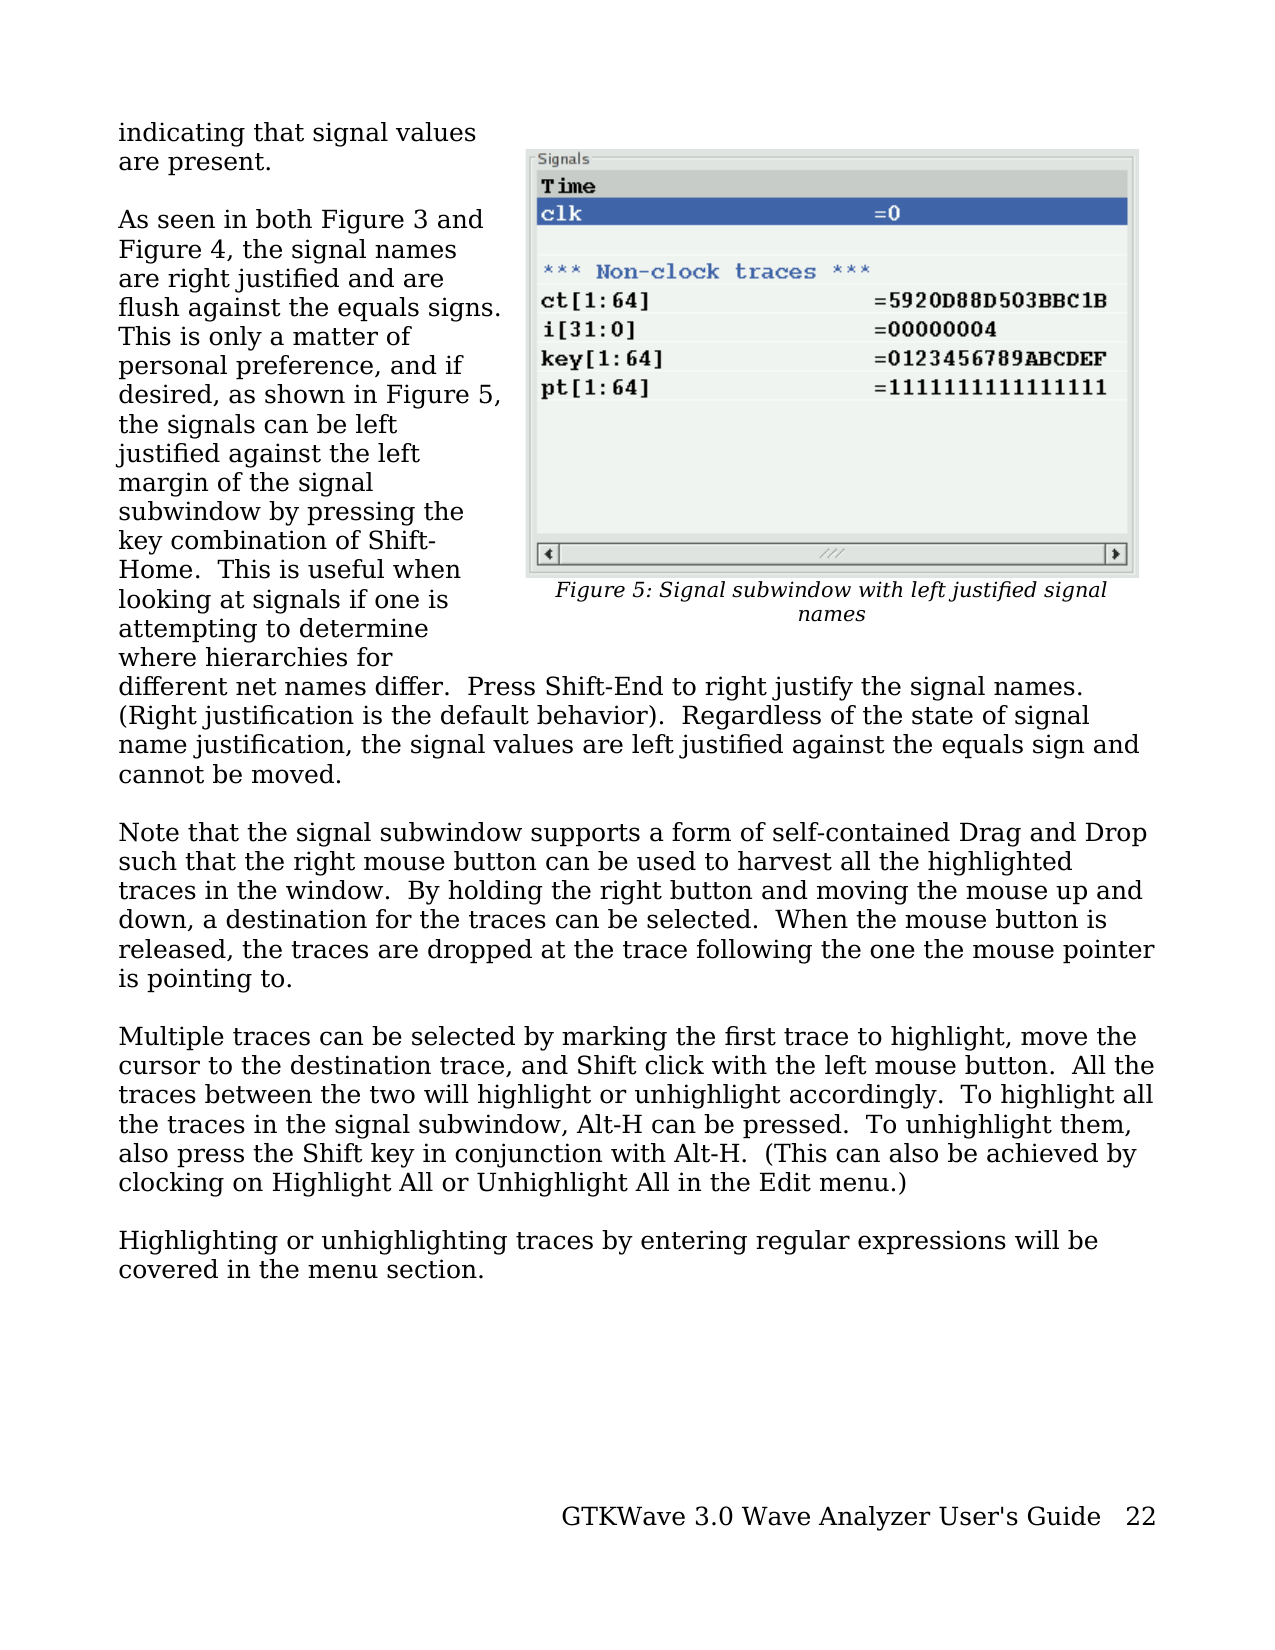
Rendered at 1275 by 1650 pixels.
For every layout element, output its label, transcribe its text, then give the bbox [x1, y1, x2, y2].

text Note that the signal subwindow supports a form of self-contained Drag and Drop such that the right mouse button can be used to harvest all the highlighted traces in the window. By holding the right button and moving the mouse up and down, a destination for the traces can be selected. When the mouse button is released, the traces are dropped at the trace following the one the mouse pointer is pointing to. [118, 818, 1157, 993]
text indicating that signal values are present. [118, 118, 1157, 176]
text Multiple traces can be selected by marking the first trace to highlight, move the cursor to the destination trace, and Shift click with the left mouse button. All the traces between the two will highlight or unhighlight accordingly. To highlight all the traces in the signal subwindow, Alt-H can be pressed. To unhighlight them, also press the Shift key in conjunction with Alt-H. (This can also be achieved by clocking on Highlight All or Unhighlight All in the Edit menu.) [118, 1022, 1157, 1197]
text Figure 5: Signal subwindow with left justified signal names [526, 578, 1139, 627]
text As seen in both Figure 3 and Figure 4, the signal names are right justified and are flush against the equals signs. This is only a matter of personal preference, and if desired, as shown in Figure 5, the signals can be left justified against the left margin of the signal subwindow by pressing the key combination of Shift-Home. This is useful when looking at signals if one is attempting to determine where hierarchies for different net names differ. Press Shift-End to right justify the signal names. (Right justification is the default behavior). Regardless of the state of signal name justification, the signal values are left justified against the equals sign and cannot be moved. [118, 206, 1157, 789]
text Highlighting or unhighlighting traces by entering regular expressions will be covered in the menu section. [118, 1226, 1157, 1285]
picture [525, 149, 1140, 578]
